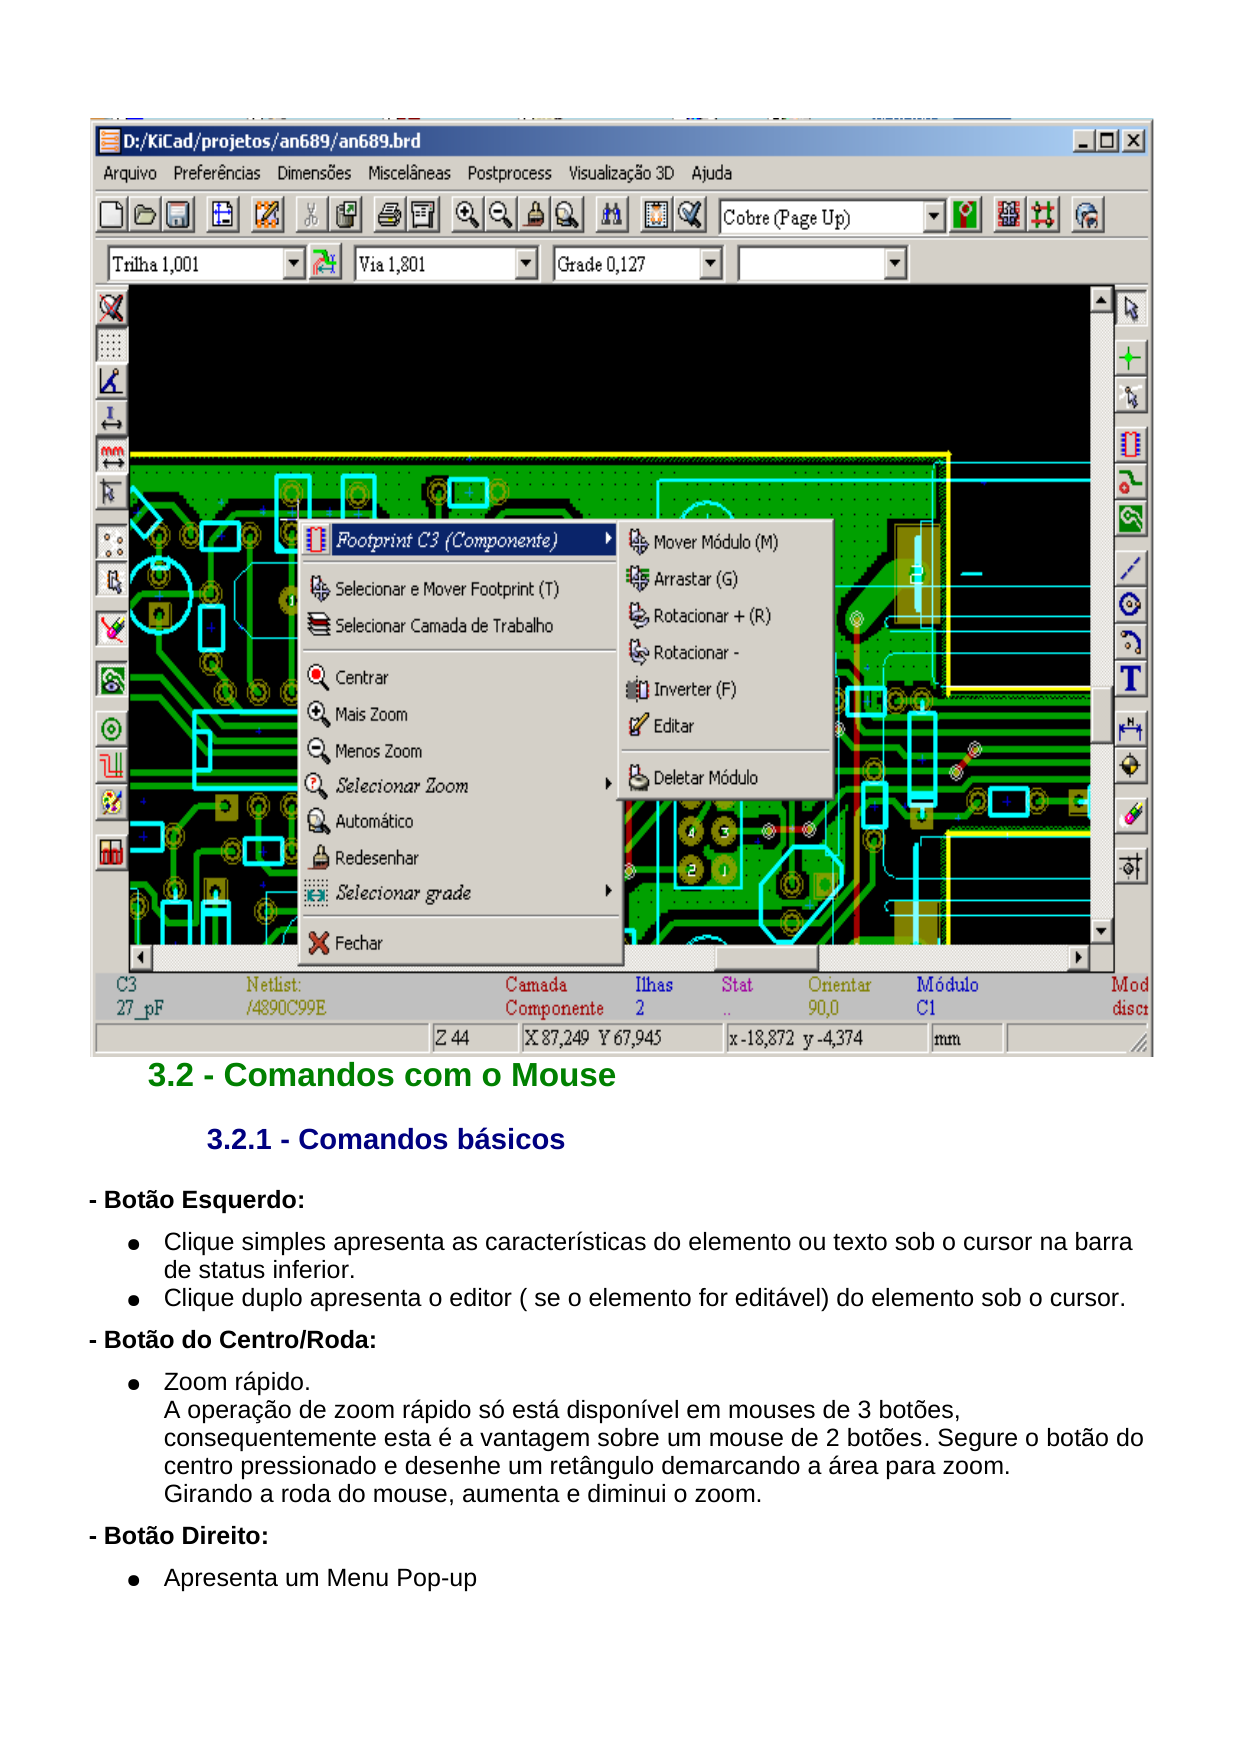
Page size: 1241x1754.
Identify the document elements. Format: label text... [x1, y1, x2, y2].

text - Botão Esquerdo: [88, 1185, 1152, 1213]
subtitle Comandos básicos [207, 1123, 1152, 1156]
picture [90, 118, 1154, 1057]
subtitle Comandos com o Mouse [148, 1057, 1152, 1094]
list Zoom rápido. A operação de zoom rápido só está disponível em mouses de 3 botões, consequentemente esta é a vantagem sobre um mouse de 2 botões. Segure o botão do centro pressionado e desenhe um retângulo demarcando a área para zoom. Girando a roda do mouse, aumenta e diminui o zoom. [126, 1367, 1152, 1507]
list Apresenta um Menu Pop-up [126, 1563, 1152, 1591]
text - Botão Direito: [88, 1521, 1152, 1549]
list Clique simples apresenta as características do elemento ou texto sob o cursor na barra de status inferior. [126, 1227, 1152, 1283]
list Clique duplo apresenta o editor ( se o elemento for editável) do elemento sob o cursor. [126, 1283, 1152, 1311]
text - Botão do Centro/Roda: [88, 1325, 1152, 1353]
